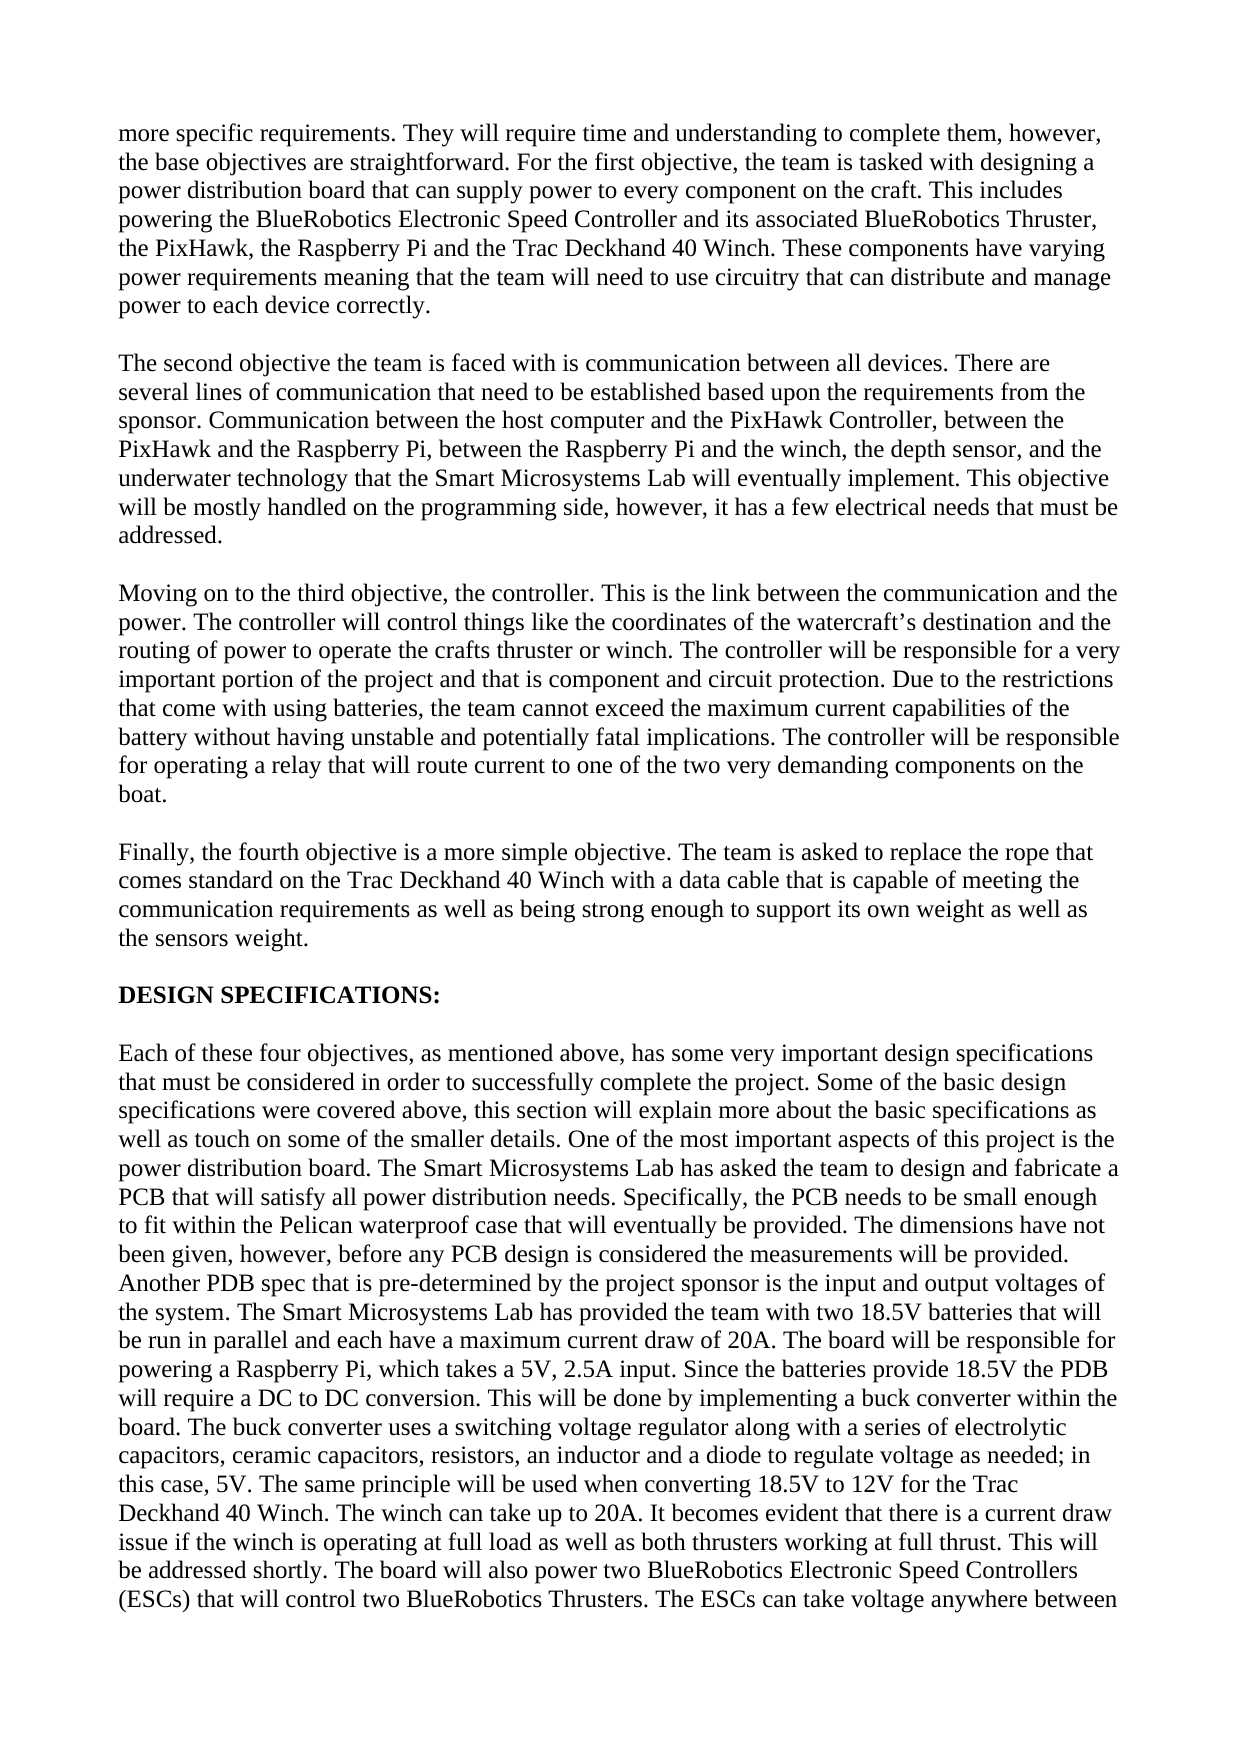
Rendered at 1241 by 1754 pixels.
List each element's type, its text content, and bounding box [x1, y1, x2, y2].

text Each of these four objectives, as mentioned above, has some very important design specifications that must be considered in order to successfully complete the project. Some of the basic design specifications were covered above, this section will explain more about the basic specifications as well as touch on some of the smaller details. One of the most important aspects of this project is the power distribution board. The Smart Microsystems Lab has asked the team to design and fabricate a PCB that will satisfy all power distribution needs. Specifically, the PCB needs to be small enough to fit within the Pelican waterproof case that will eventually be provided. The dimensions have not been given, however, before any PCB design is considered the measurements will be provided. Another PDB spec that is pre-determined by the project sponsor is the input and output voltages of the system. The Smart Microsystems Lab has provided the team with two 18.5V batteries that will be run in parallel and each have a maximum current draw of 20A. The board will be responsible for powering a Raspberry Pi, which takes a 5V, 2.5A input. Since the batteries provide 18.5V the PDB will require a DC to DC conversion. This will be done by implementing a buck converter within the board. The buck converter uses a switching voltage regulator along with a series of electrolytic capacitors, ceramic capacitors, resistors, an inductor and a diode to regulate voltage as needed; in this case, 5V. The same principle will be used when converting 18.5V to 12V for the Trac Deckhand 40 Winch. The winch can take up to 20A. It becomes evident that there is a current draw issue if the winch is operating at full load as well as both thrusters working at full thrust. This will be addressed shortly. The board will also power two BlueRobotics Electronic Speed Controllers (ESCs) that will control two BlueRobotics Thrusters. The ESCs can take voltage anywhere between [118, 1009, 1122, 1613]
text Finally, the fourth objective is a more simple objective. The team is asked to replace the rope that comes standard on the Trac Deckhand 40 Winch with a data cable that is capable of meeting the communication requirements as well as being strong enough to support its own weight as well as the sensors weight. [118, 837, 1122, 952]
text DESIGN SPECIFICATIONS: [118, 981, 1122, 1009]
text Moving on to the third objective, the controller. This is the link between the communication and the power. The controller will control things like the coordinates of the watercraft’s destination and the routing of power to operate the crafts thruster or winch. The controller will be responsible for a very important portion of the project and that is component and circuit protection. Due to the restrictions that come with using batteries, the team cannot exceed the maximum current capabilities of the battery without having unstable and potentially fatal implications. The controller will be responsible for operating a relay that will route current to one of the two very demanding components on the boat. [118, 578, 1122, 808]
text The second objective the team is faced with is communication between all devices. There are several lines of communication that need to be established based upon the requirements from the sponsor. Communication between the host computer and the PixHawk Controller, between the PixHawk and the Raspberry Pi, between the Raspberry Pi and the winch, the depth sensor, and the underwater technology that the Smart Microsystems Lab will eventually implement. This objective will be mostly handled on the programming side, however, it has a few electrical needs that must be addressed. [118, 348, 1122, 549]
text more specific requirements. They will require time and understanding to complete them, however, the base objectives are straightforward. For the first objective, the team is tasked with designing a power distribution board that can supply power to every component on the craft. This includes powering the BlueRobotics Electronic Speed Controller and its associated BlueRobotics Thruster, the PixHawk, the Raspberry Pi and the Trac Deckhand 40 Winch. These components have varying power requirements meaning that the team will need to use circuitry that can distribute and manage power to each device correctly. [118, 118, 1122, 319]
